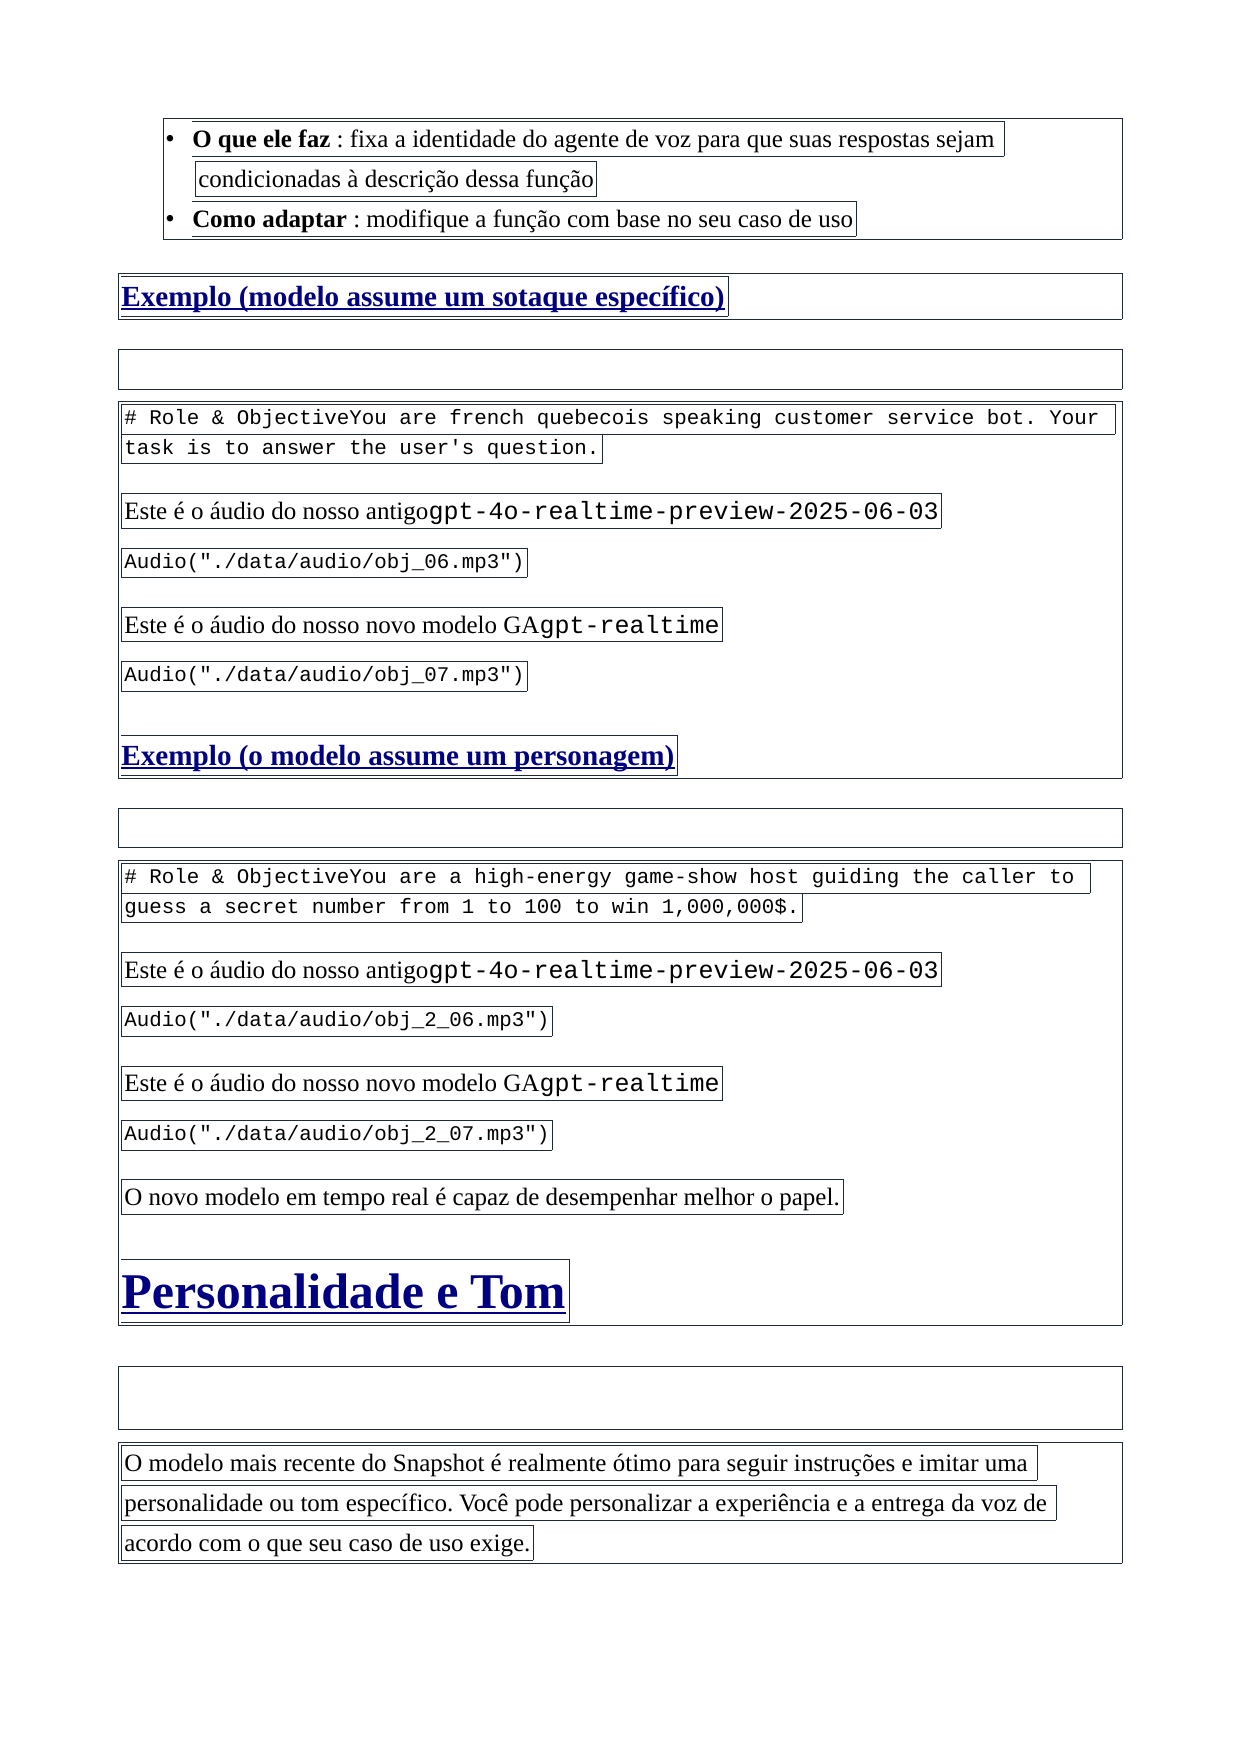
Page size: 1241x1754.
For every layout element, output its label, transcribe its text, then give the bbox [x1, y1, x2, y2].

text # Role & ObjectiveYou are french quebecois speaking customer service bot. Your task is to answer the user's question. [119, 402, 1122, 463]
list O que ele faz : fixa a identidade do agente de voz para que suas respostas sejam condicionadas à descrição dessa função [164, 119, 1122, 196]
text Este é o áudio do nosso novo modelo GAgpt-realtime [119, 1062, 1122, 1100]
list Como adaptar : modifique a função com base no seu caso de uso [164, 198, 1122, 239]
text Este é o áudio do nosso antigogpt-4o-realtime-preview-2025-06-03 [119, 949, 1122, 987]
text Este é o áudio do nosso novo modelo GAgpt-realtime [119, 604, 1122, 642]
subtitle Personalidade e Tom [119, 1256, 1122, 1325]
text Audio("./data/audio/obj_2_06.mp3") [119, 1003, 1122, 1036]
subtitle Exemplo (modelo assume um sotaque específico) [119, 274, 1122, 319]
text # Role & ObjectiveYou are a high-energy game-show host guiding the caller to guess a secret number from 1 to 100 to win 1,000,000$. [119, 861, 1122, 922]
text Audio("./data/audio/obj_07.mp3") [119, 658, 1122, 691]
text Audio("./data/audio/obj_06.mp3") [119, 544, 1122, 577]
text Este é o áudio do nosso antigogpt-4o-realtime-preview-2025-06-03 [119, 490, 1122, 528]
text O modelo mais recente do Snapshot é realmente ótimo para seguir instruções e imitar uma personalidade ou tom específico. Você pode personalizar a experiência e a entrega da voz de acordo com o que seu caso de uso exige. [119, 1443, 1122, 1563]
subtitle Exemplo (o modelo assume um personagem) [119, 732, 1122, 778]
text Audio("./data/audio/obj_2_07.mp3") [119, 1117, 1122, 1150]
text O novo modelo em tempo real é capaz de desempenhar melhor o papel. [119, 1176, 1122, 1214]
